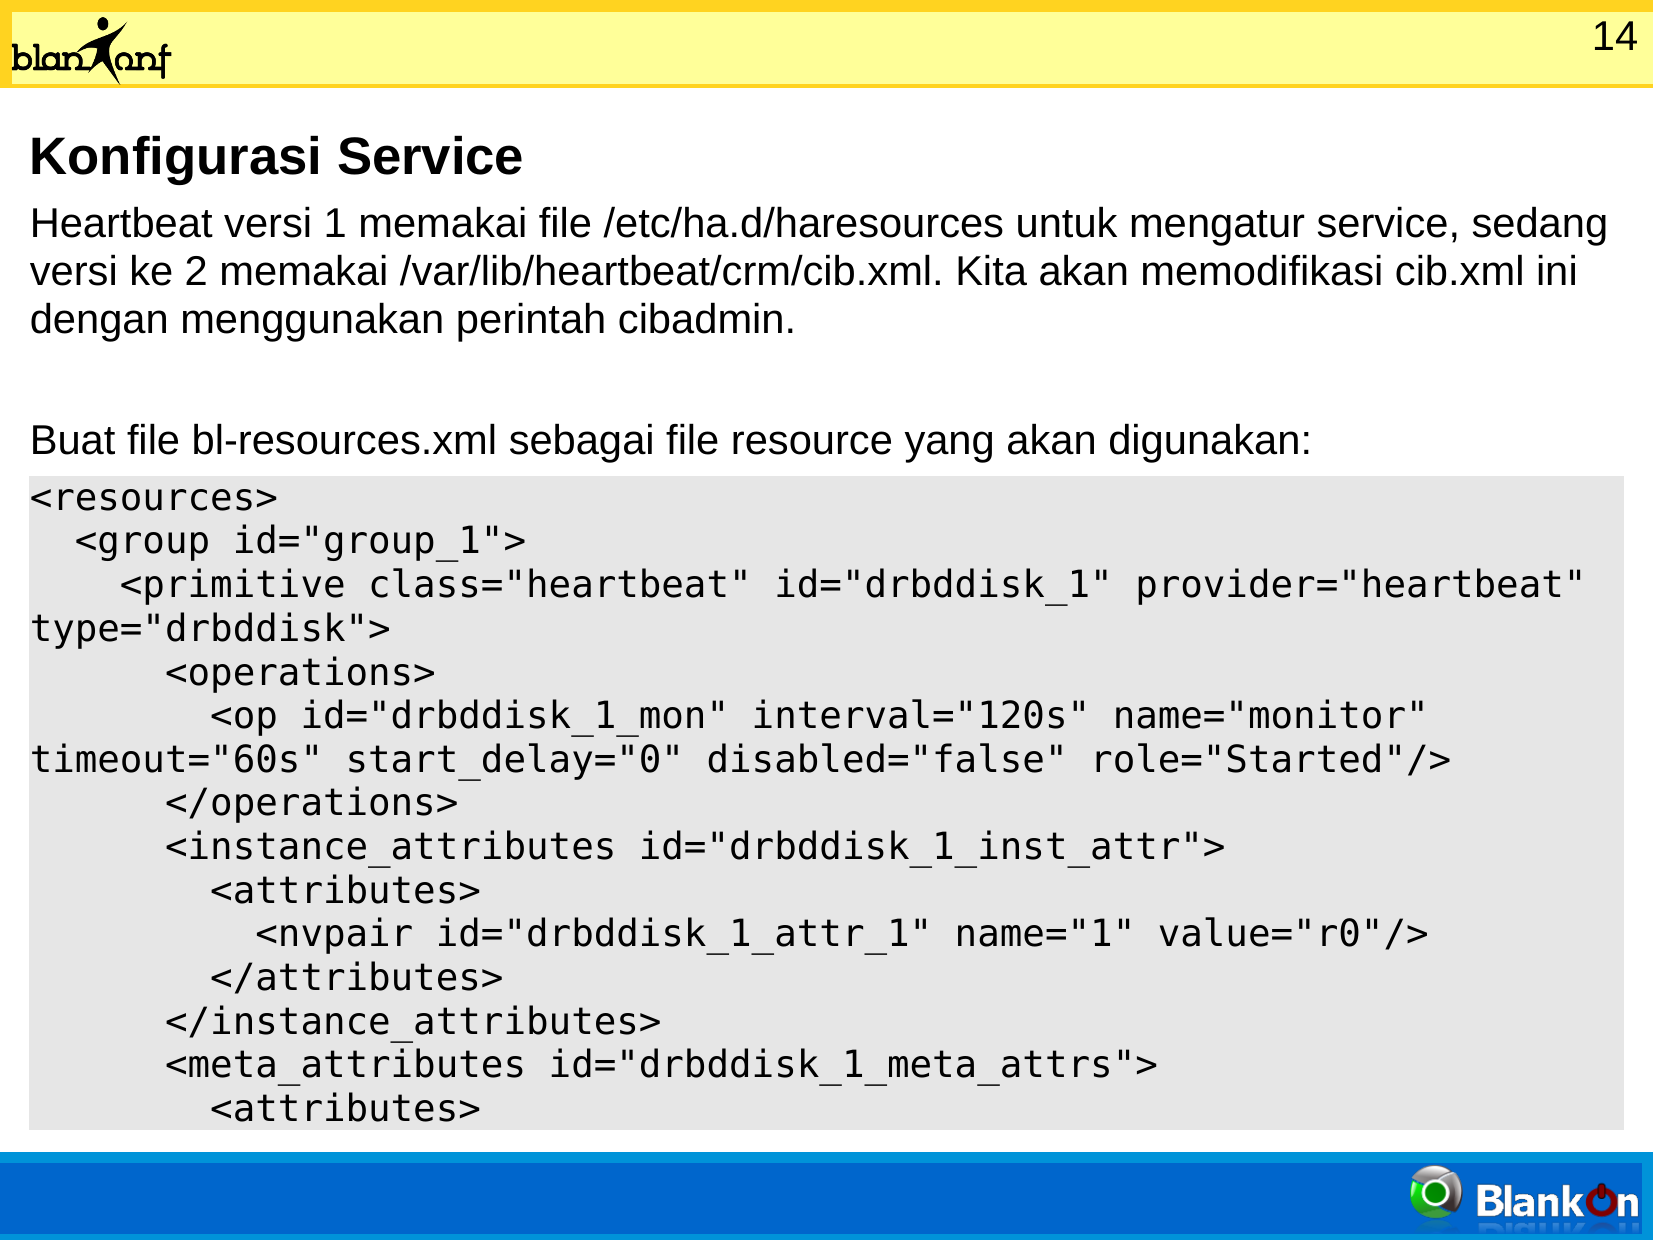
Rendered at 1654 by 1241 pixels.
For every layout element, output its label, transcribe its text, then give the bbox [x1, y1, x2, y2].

text <resources> [29, 476, 1624, 519]
text Heartbeat versi 1 memakai file /etc/ha.d/haresources untuk mengatur service, sedang versi ke 2 memakai /var/lib/heartbeat/crm/cib.xml. Kita akan memodifikasi cib.xml ini dengan menggunakan perintah cibadmin. [29, 198, 1624, 342]
subtitle Konfigurasi Service [29, 125, 1624, 186]
text </attributes> [29, 956, 1624, 999]
text <primitive class="heartbeat" id="drbddisk_1" provider="heartbeat" type="drbddisk"> [29, 563, 1624, 650]
text <attributes> [29, 868, 1624, 912]
text </operations> [29, 781, 1624, 825]
text <op id="drbddisk_1_mon" interval="120s" name="monitor" timeout="60s" start_delay="0" disabled="false" role="Started"/> [29, 694, 1624, 781]
text </instance_attributes> [29, 999, 1624, 1043]
text <group id="group_1"> [29, 519, 1624, 563]
text <nvpair id="drbddisk_1_attr_1" name="1" value="r0"/> [29, 912, 1624, 956]
text <operations> [29, 650, 1624, 694]
text <attributes> [29, 1087, 1624, 1130]
text <instance_attributes id="drbddisk_1_inst_attr"> [29, 825, 1624, 868]
text Buat file bl-resources.xml sebagai file resource yang akan digunakan: [29, 415, 1624, 463]
text <meta_attributes id="drbddisk_1_meta_attrs"> [29, 1043, 1624, 1087]
picture [1405, 1164, 1641, 1233]
picture [11, 17, 172, 85]
